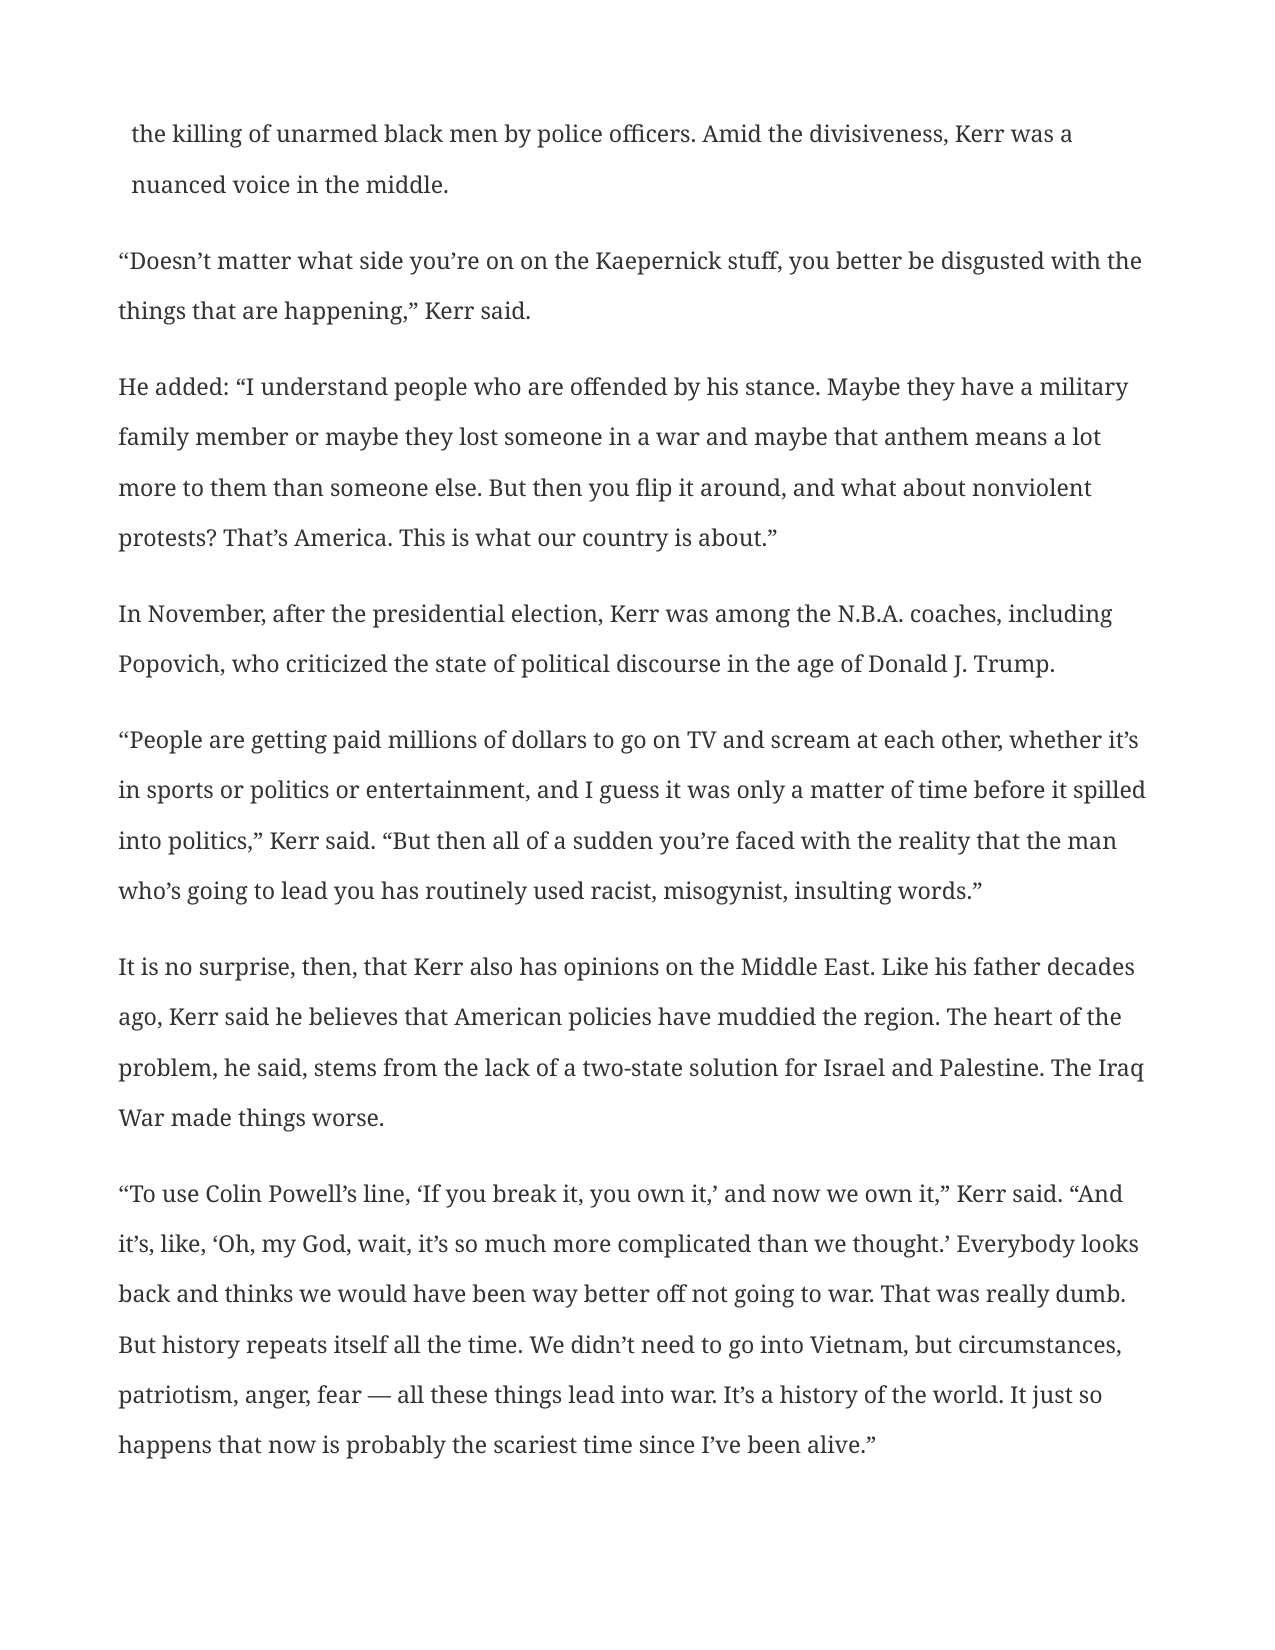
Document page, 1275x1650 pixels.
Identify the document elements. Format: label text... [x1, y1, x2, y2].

text “People are getting paid millions of dollars to go on TV and scream at each other, whether it’s in sports or politics or entertainment, and I guess it was only a matter of time before it spilled into politics,” Kerr said. “But then all of a sudden you’re faced with the reality that the man who’s going to lead you has routinely used racist, misogynist, insulting words.” [118, 724, 1157, 906]
text “To use Colin Powell’s line, ‘If you break it, you own it,’ and now we own it,” Kerr said. “And it’s, like, ‘Oh, my God, wait, it’s so much more complicated than we thought.’ Everybody looks back and thinks we would have been way better off not going to war. That was really dumb. But history repeats itself all the time. We didn’t need to go into Vietnam, but circumstances, patriotism, anger, fear — all these things lead into war. It’s a history of the world. It just so happens that now is probably the scariest time since I’ve been alive.” [118, 1177, 1157, 1461]
text In November, after the presidential election, Kerr was among the N.B.A. coaches, including Popovich, who criticized the state of political discourse in the age of Donald J. Trump. [118, 597, 1157, 679]
text “Doesn’t matter what side you’re on on the Kaepernick stuff, you better be disgusted with the things that are happening,” Kerr said. [118, 244, 1157, 326]
text the killing of unarmed black men by police officers. Amid the divisiveness, Kerr was a nuanced voice in the middle. [131, 118, 1144, 200]
text It is no surprise, then, that Kerr also has opinions on the Middle East. Like his father decades ago, Kerr said he believes that American policies have muddied the region. The heart of the problem, he said, stems from the lack of a two-state solution for Israel and Palestine. The Iraq War made things worse. [118, 951, 1157, 1133]
text He added: “I understand people who are offended by his stance. Maybe they have a military family member or maybe they lost someone in a war and maybe that anthem means a lot more to them than someone else. But then you flip it around, and what about nonviolent protests? That’s America. This is what our country is about.” [118, 371, 1157, 553]
